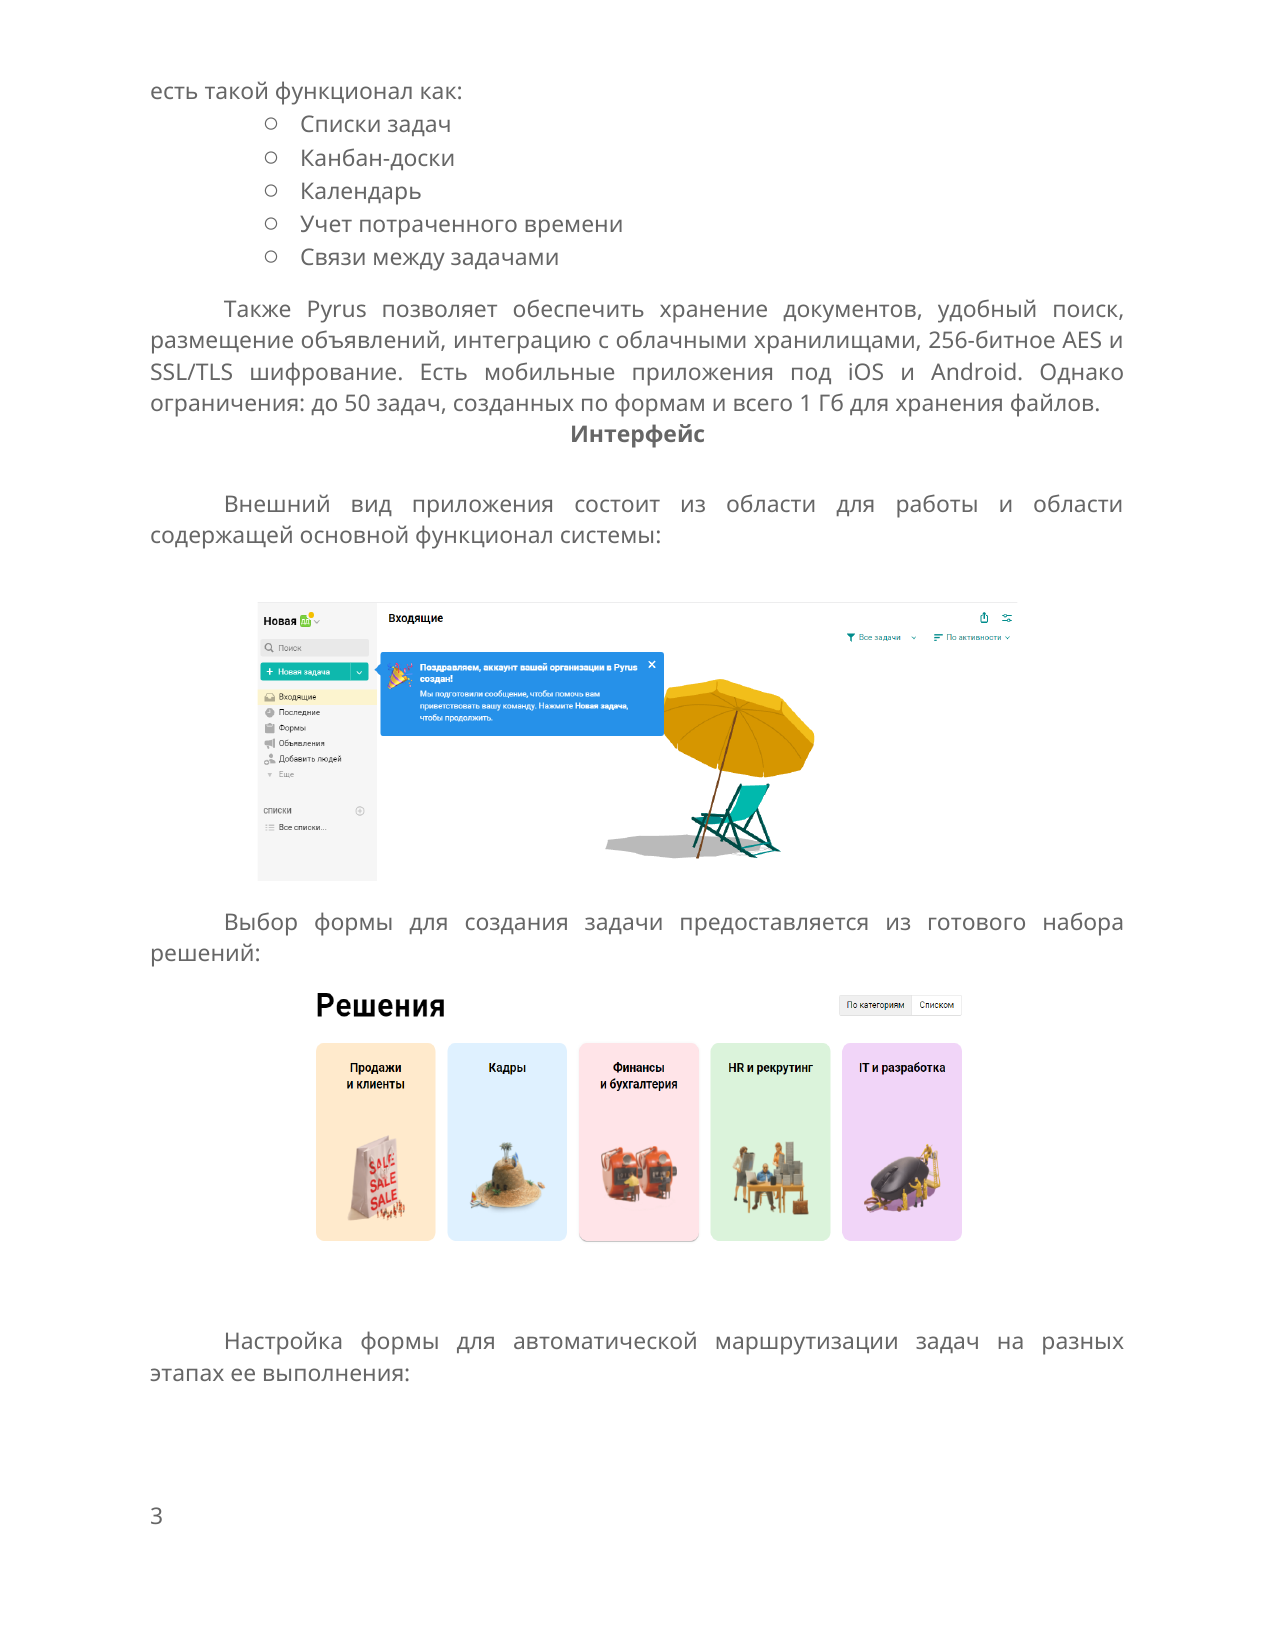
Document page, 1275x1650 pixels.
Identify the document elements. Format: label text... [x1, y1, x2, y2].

text Внешний вид приложения состоит из области для работы и области содержащей основной функционал системы: [150, 487, 1125, 550]
text Настройка формы для автоматической маршрутизации задач на разных этапах ее выполнения: [150, 1325, 1125, 1388]
text есть такой функционал как: [150, 75, 1125, 106]
list Учет потраченного времени [262, 206, 1125, 239]
text Интерфейс [150, 418, 1125, 449]
list Связи между задачами [262, 239, 1125, 272]
list Списки задач [262, 106, 1125, 139]
list Канбан-доски [262, 139, 1125, 173]
text Также Pyrus позволяет обеспечить хранение документов, удобный поиск, размещение объявлений, интеграцию с облачными хранилищами, 256-битное AES и SSL/TLS шифрование. Есть мобильные приложения под iOS и Android. Однако ограничения: до 50 задач, созданных по формам и всего 1 Гб для хранения файлов. [150, 293, 1125, 418]
text Выбор формы для создания задачи предоставляется из готового набора решений: [150, 906, 1125, 968]
list Календарь [262, 173, 1125, 206]
